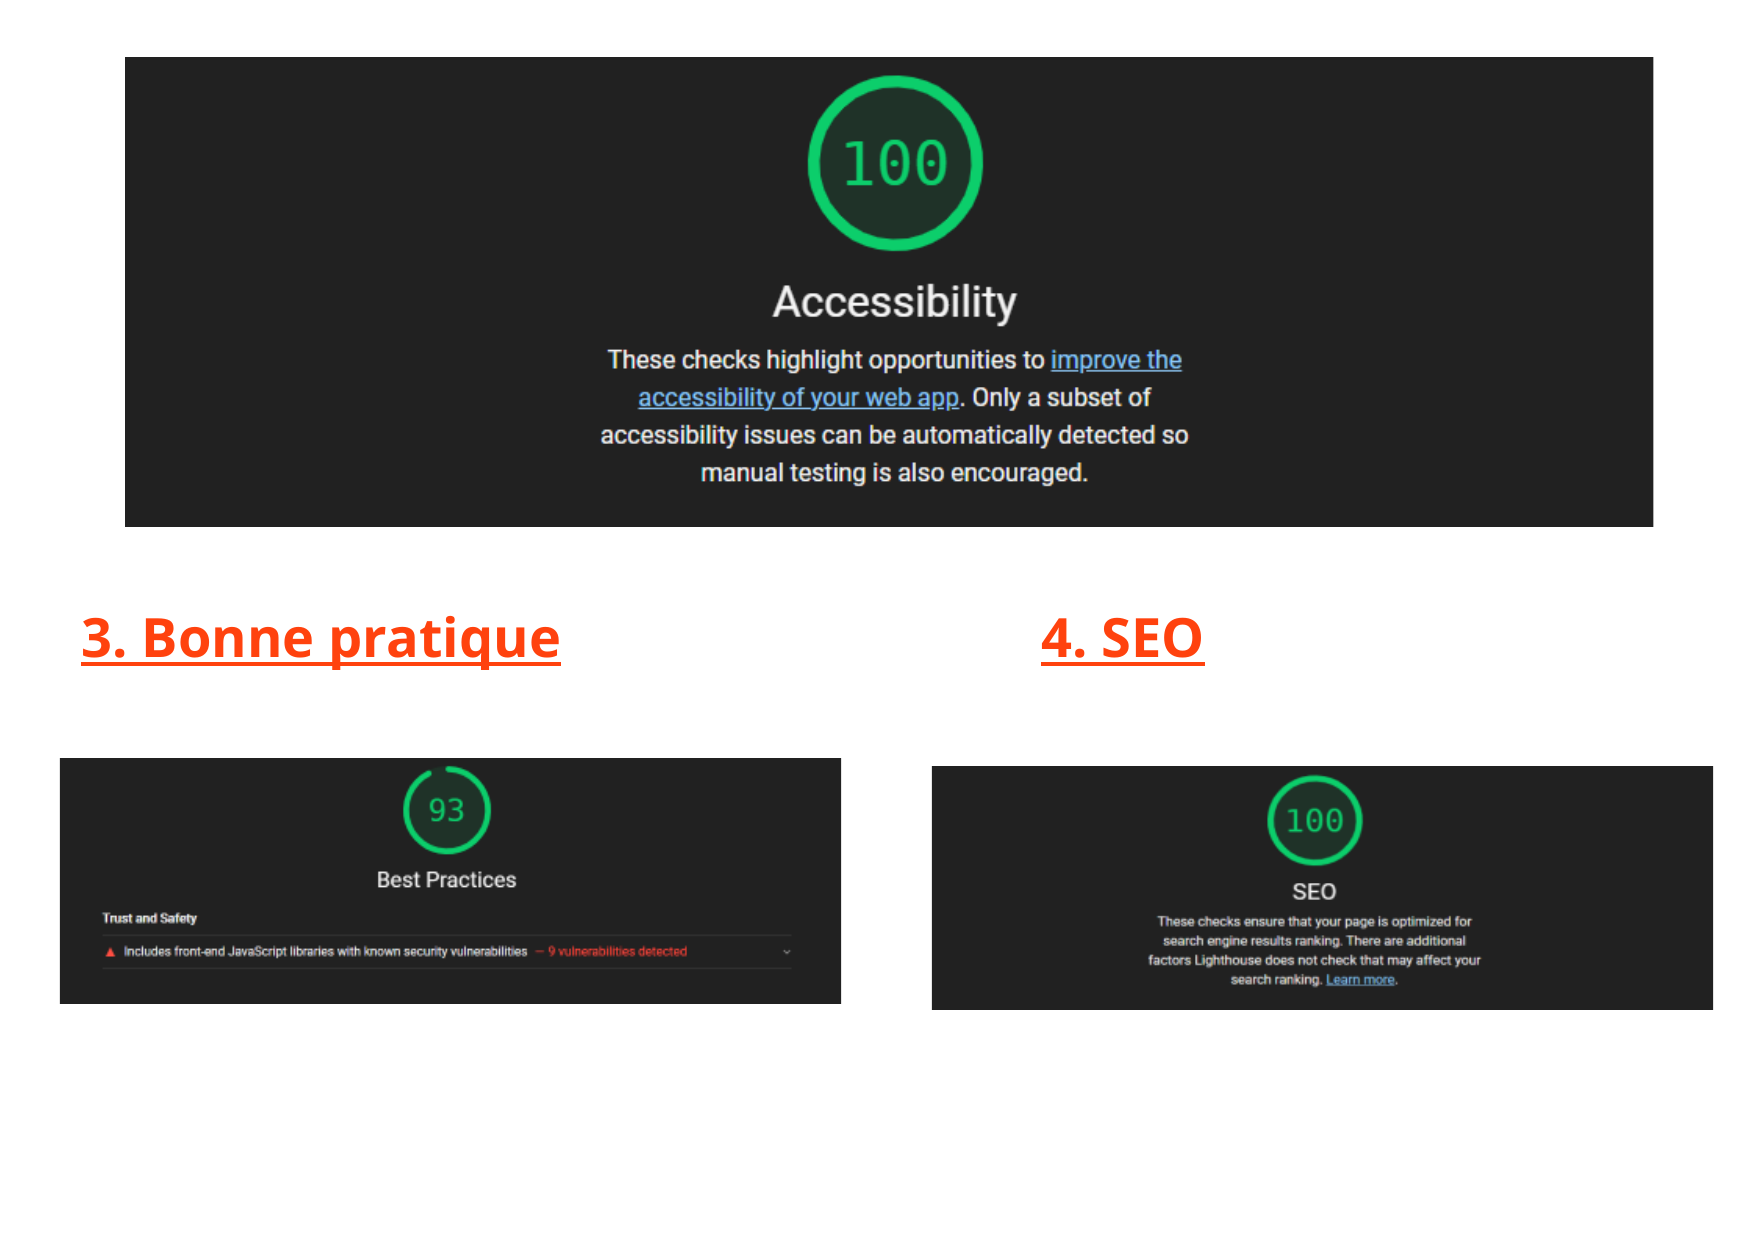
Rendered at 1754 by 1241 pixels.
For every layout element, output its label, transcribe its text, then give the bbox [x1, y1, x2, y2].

picture [59, 758, 842, 1004]
picture [931, 766, 1714, 1010]
list 3. Bonne pratique 4. SEO [43, 600, 1748, 674]
picture [125, 57, 1654, 527]
